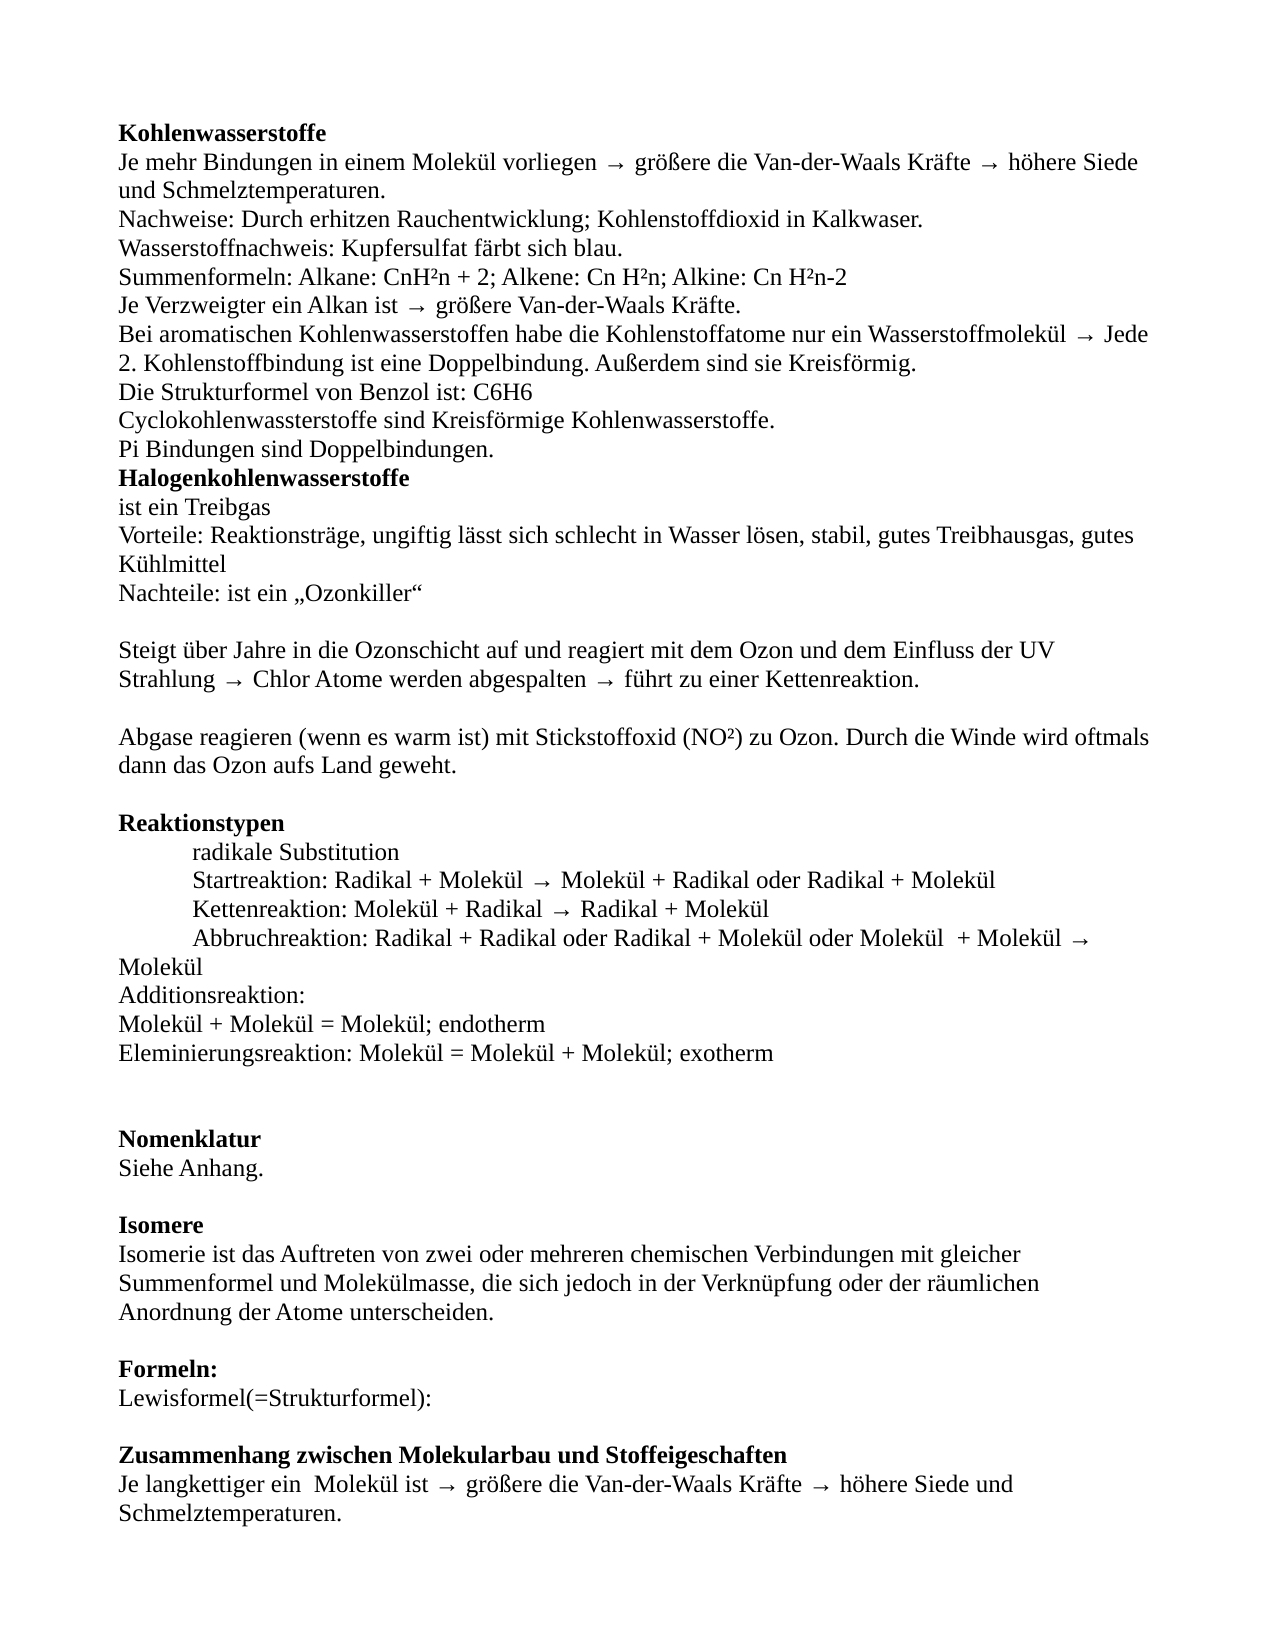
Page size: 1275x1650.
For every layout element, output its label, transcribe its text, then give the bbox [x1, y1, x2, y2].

text Bei aromatischen Kohlenwasserstoffen habe die Kohlenstoffatome nur ein Wasserstoffmolekül → Jede 2. Kohlenstoffbindung ist eine Doppelbindung. Außerdem sind sie Kreisförmig. [118, 319, 1157, 377]
text Isomere [118, 1211, 1157, 1239]
text ist ein Treibgas [118, 492, 1157, 521]
text Formeln: [118, 1354, 1157, 1383]
text Zusammenhang zwischen Molekularbau und Stoffeigeschaften [118, 1441, 1157, 1469]
text Additionsreaktion: [118, 981, 1157, 1009]
text Je langkettiger ein Molekül ist → größere die Van-der-Waals Kräfte → höhere Siede und Schmelztemperaturen. [118, 1469, 1157, 1527]
text Eleminierungsreaktion: Molekül = Molekül + Molekül; exotherm [118, 1038, 1157, 1067]
text Cyclokohlenwassterstoffe sind Kreisförmige Kohlenwasserstoffe. [118, 406, 1157, 434]
text Nachweise: Durch erhitzen Rauchentwicklung; Kohlenstoffdioxid in Kalkwaser. [118, 204, 1157, 233]
text Nomenklatur [118, 1124, 1157, 1153]
text Vorteile: Reaktionsträge, ungiftig lässt sich schlecht in Wasser lösen, stabil, gutes Treibhausgas, gutes Kühlmittel [118, 521, 1157, 578]
text Je Verzweigter ein Alkan ist → größere Van-der-Waals Kräfte. [118, 291, 1157, 319]
text Abbruchreaktion: Radikal + Radikal oder Radikal + Molekül oder Molekül + Molekül → Molekül [118, 923, 1157, 981]
text Startreaktion: Radikal + Molekül → Molekül + Radikal oder Radikal + Molekül [118, 866, 1157, 894]
text Die Strukturformel von Benzol ist: C6H6 [118, 377, 1157, 406]
text Halogenkohlenwasserstoffe [118, 463, 1157, 492]
text Abgase reagieren (wenn es warm ist) mit Stickstoffoxid (NO²) zu Ozon. Durch die Winde wird oftmals dann das Ozon aufs Land geweht. [118, 722, 1157, 779]
text Kettenreaktion: Molekül + Radikal → Radikal + Molekül [118, 894, 1157, 923]
text Je mehr Bindungen in einem Molekül vorliegen → größere die Van-der-Waals Kräfte → höhere Siede und Schmelztemperaturen. [118, 147, 1157, 204]
text radikale Substitution [118, 837, 1157, 866]
text Siehe Anhang. [118, 1153, 1157, 1182]
text Nachteile: ist ein „Ozonkiller“ [118, 578, 1157, 607]
text Reaktionstypen [118, 808, 1157, 837]
text Summenformeln: Alkane: CnH²n + 2; Alkene: Cn H²n; Alkine: Cn H²n-2 [118, 262, 1157, 291]
text Molekül + Molekül = Molekül; endotherm [118, 1009, 1157, 1038]
text Pi Bindungen sind Doppelbindungen. [118, 434, 1157, 463]
text Steigt über Jahre in die Ozonschicht auf und reagiert mit dem Ozon und dem Einfluss der UV Strahlung → Chlor Atome werden abgespalten → führt zu einer Kettenreaktion. [118, 636, 1157, 693]
text Kohlenwasserstoffe [118, 118, 1157, 147]
text Isomerie ist das Auftreten von zwei oder mehreren chemischen Verbindungen mit gleicher Summenformel und Molekülmasse, die sich jedoch in der Verknüpfung oder der räumlichen Anordnung der Atome unterscheiden. [118, 1239, 1157, 1326]
text Wasserstoffnachweis: Kupfersulfat färbt sich blau. [118, 233, 1157, 262]
text Lewisformel(=Strukturformel): [118, 1383, 1157, 1412]
